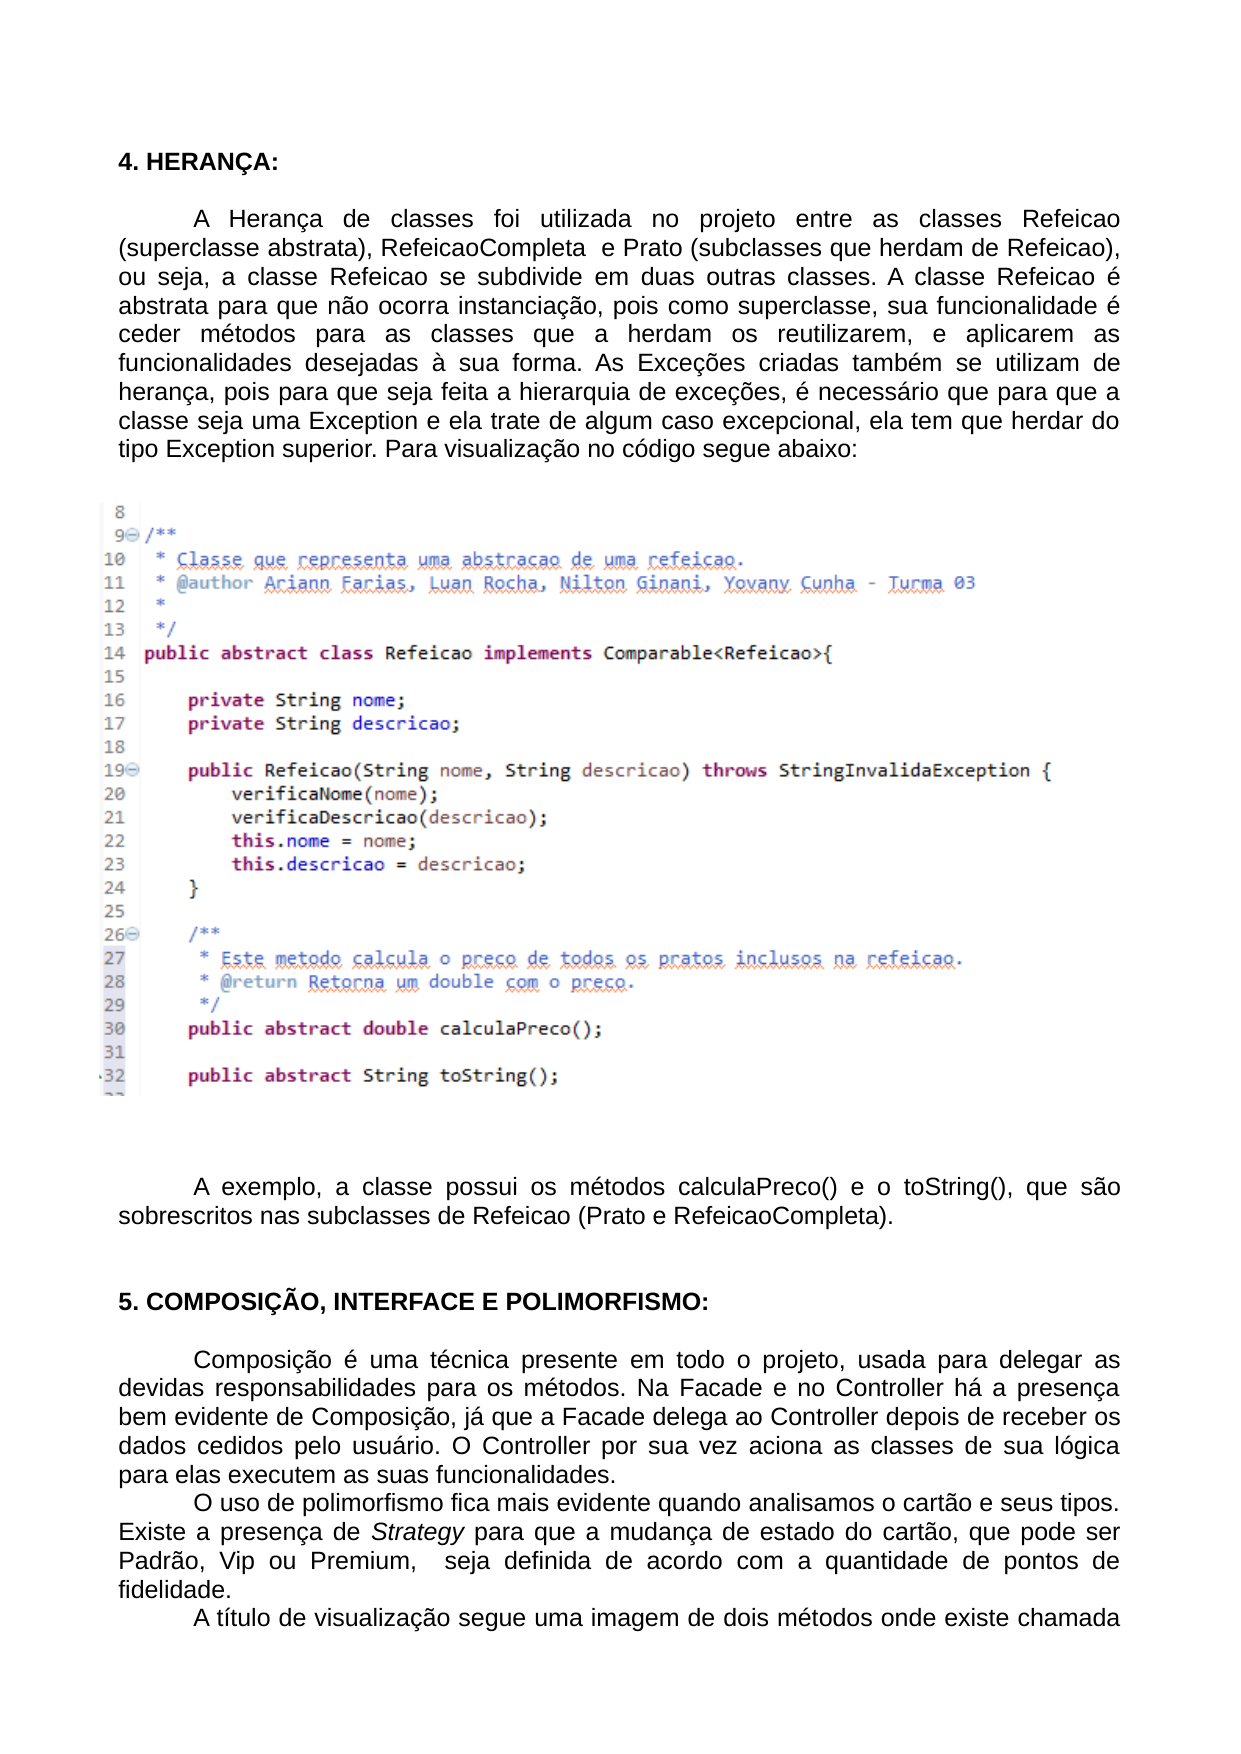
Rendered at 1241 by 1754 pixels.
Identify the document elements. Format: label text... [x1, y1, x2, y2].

picture [99, 503, 1087, 1096]
text A exemplo, a classe possui os métodos calculaPreco() e o toString(), que são sobrescritos nas subclasses de Refeicao (Prato e RefeicaoCompleta). [118, 1172, 1122, 1230]
text Composição é uma técnica presente em todo o projeto, usada para delegar as devidas responsabilidades para os métodos. Na Facade e no Controller há a presença bem evidente de Composição, já que a Facade delega ao Controller depois de receber os dados cedidos pelo usuário. O Controller por sua vez aciona as classes de sua lógica para elas executem as suas funcionalidades. [118, 1345, 1122, 1488]
text 4. HERANÇA: [118, 147, 1122, 176]
text A Herança de classes foi utilizada no projeto entre as classes Refeicao (superclasse abstrata), RefeicaoCompleta e Prato (subclasses que herdam de Refeicao), ou seja, a classe Refeicao se subdivide em duas outras classes. A classe Refeicao é abstrata para que não ocorra instanciação, pois como superclasse, sua funcionalidade é ceder métodos para as classes que a herdam os reutilizarem, e aplicarem as funcionalidades desejadas à sua forma. As Exceções criadas também se utilizam de herança, pois para que seja feita a hierarquia de exceções, é necessário que para que a classe seja uma Exception e ela trate de algum caso excepcional, ela tem que herdar do tipo Exception superior. Para visualização no código segue abaixo: [118, 204, 1122, 463]
text O uso de polimorfismo fica mais evidente quando analisamos o cartão e seus tipos. Existe a presença de Strategy para que a mudança de estado do cartão, que pode ser Padrão, Vip ou Premium, seja definida de acordo com a quantidade de pontos de fidelidade. [118, 1488, 1122, 1603]
text 5. COMPOSIÇÃO, INTERFACE E POLIMORFISMO: [118, 1287, 1122, 1316]
text A título de visualização segue uma imagem de dois métodos onde existe chamada [118, 1603, 1122, 1632]
